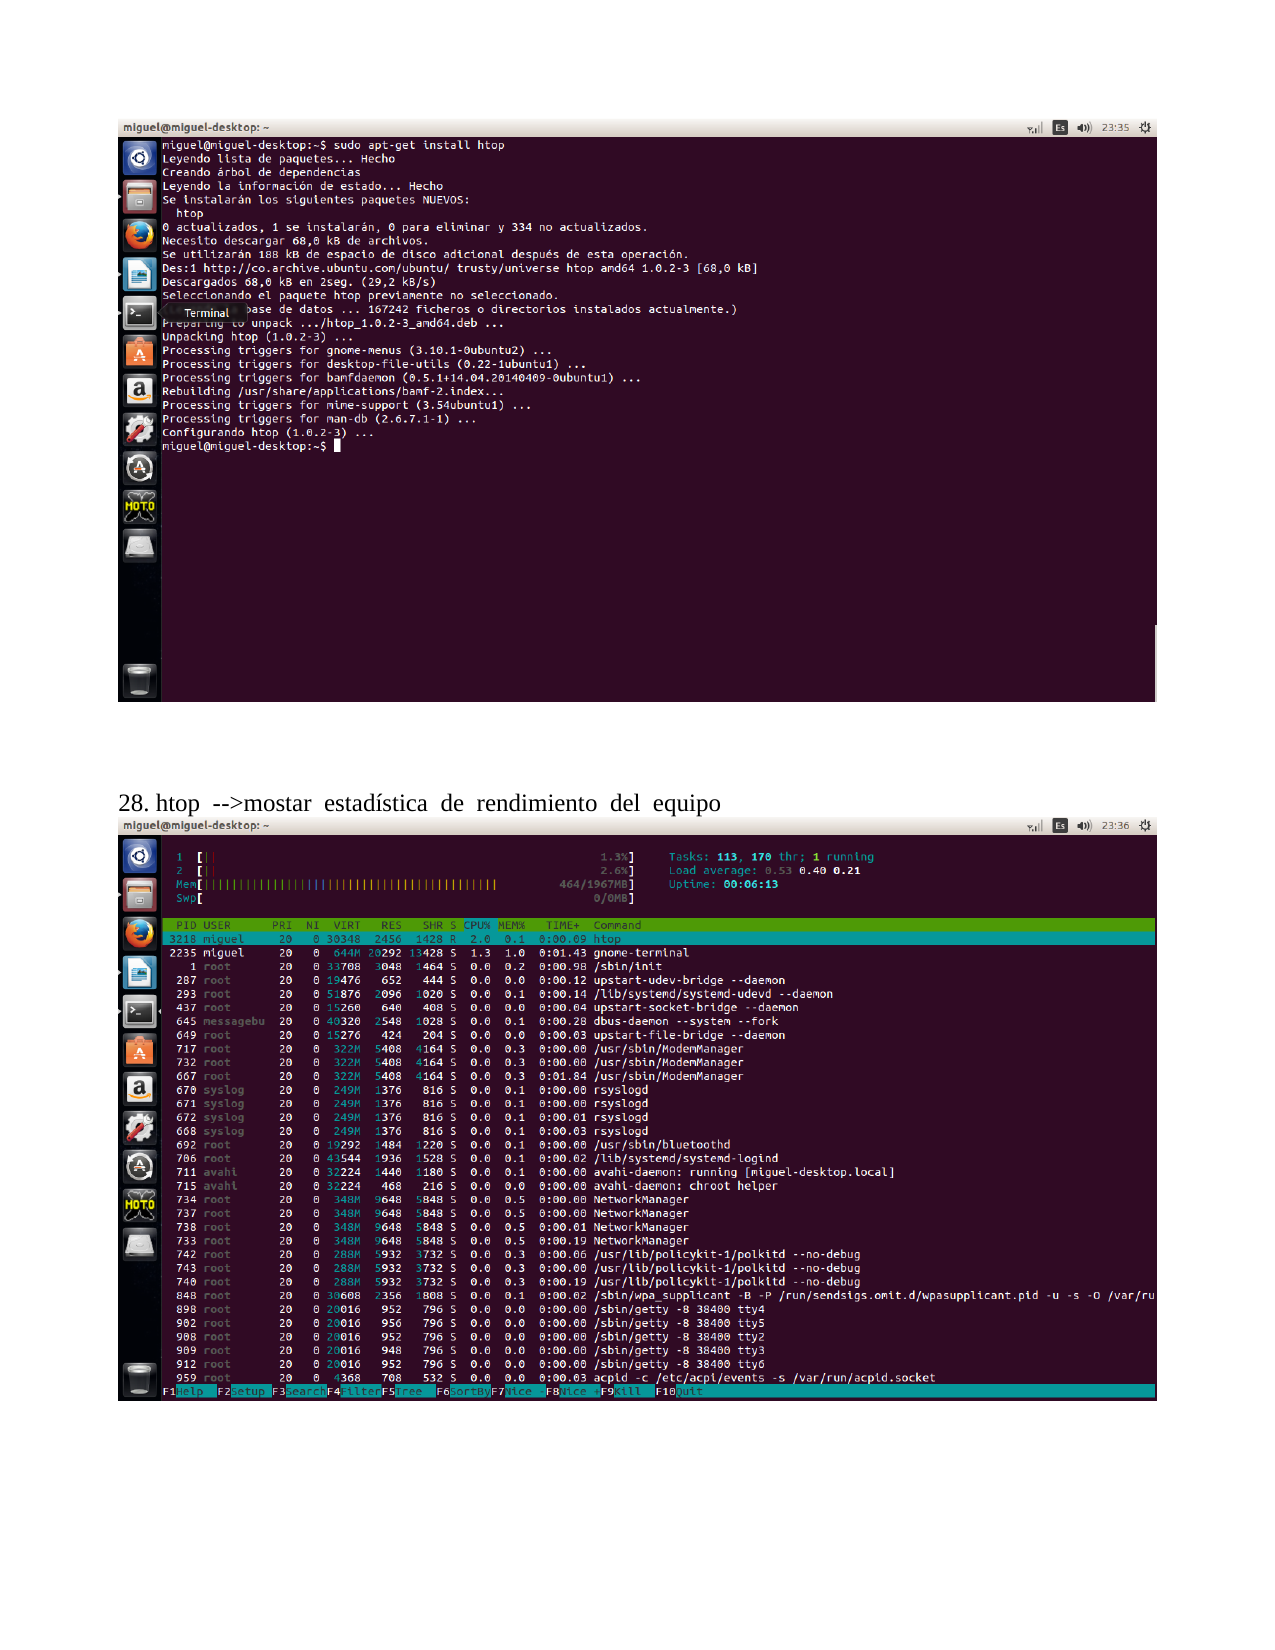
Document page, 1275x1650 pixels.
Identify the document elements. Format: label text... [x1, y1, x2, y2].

picture [118, 817, 1157, 1401]
text 28. htop -­‐>mostar estadística de rendimiento del equipo [118, 788, 1157, 817]
picture [118, 118, 1157, 702]
